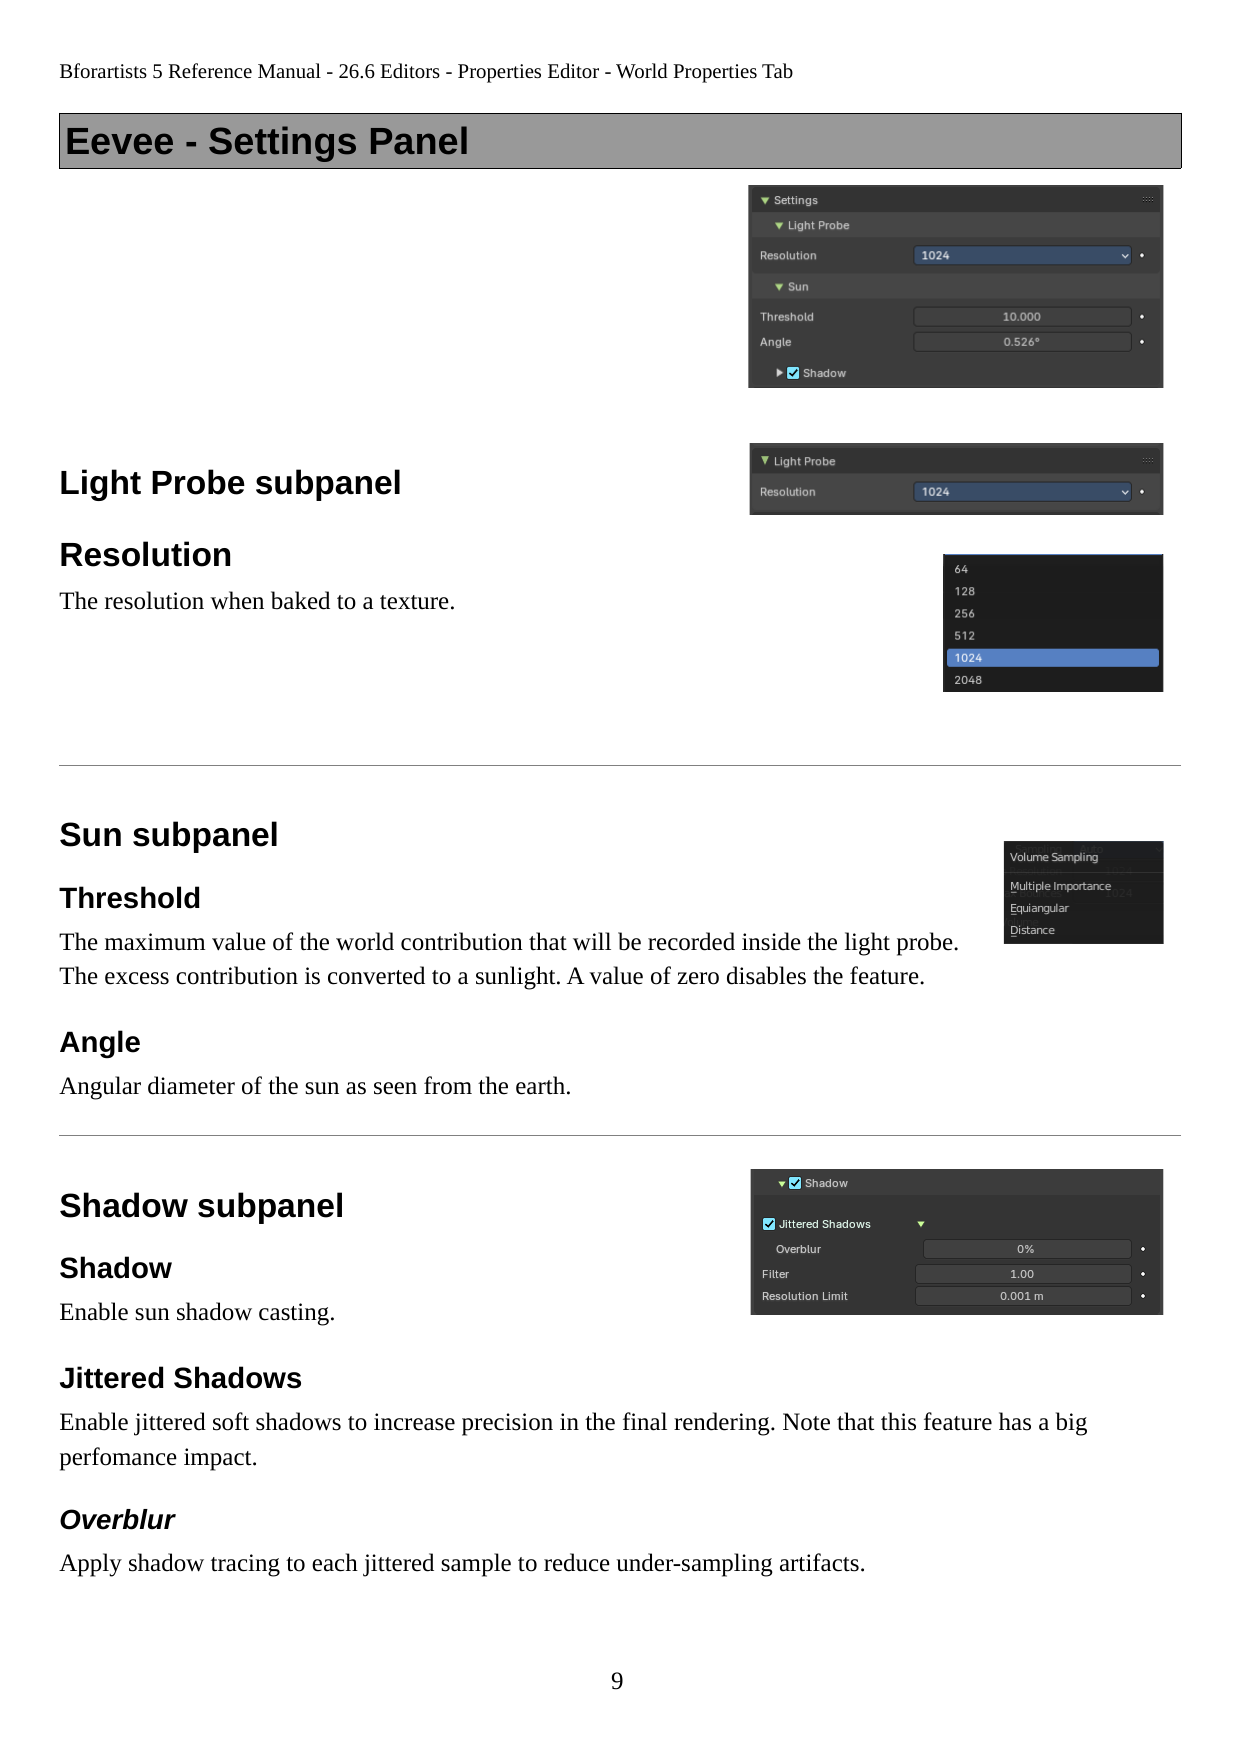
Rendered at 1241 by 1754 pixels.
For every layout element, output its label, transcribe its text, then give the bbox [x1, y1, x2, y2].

picture [750, 1169, 1164, 1315]
subtitle [1164, 463, 1181, 501]
subtitle [1164, 881, 1181, 914]
text Angular diameter of the sun as seen from the earth. [59, 1071, 1181, 1100]
text Enable sun shadow casting. [59, 1297, 1181, 1326]
subtitle Threshold [59, 881, 1003, 914]
text Apply shadow tracing to each jittered sample to reduce under-sampling artifacts. [59, 1548, 1181, 1576]
text The maximum value of the world contribution that will be recorded inside the light probe. The excess contribution is converted to a sunlight. A value of zero disables the feature. [59, 927, 1181, 990]
subtitle Overblur [59, 1503, 1181, 1535]
picture [749, 443, 1164, 515]
subtitle Resolution [59, 535, 1181, 573]
table_header Eevee - Settings Panel [60, 114, 1181, 168]
subtitle Sun subpanel [59, 815, 1181, 854]
text The resolution when baked to a texture. [59, 586, 943, 615]
subtitle [1164, 1185, 1181, 1224]
text Enable jittered soft shadows to increase precision in the final rendering. Note that this feature has a big perfomance impact. [59, 1407, 1181, 1471]
subtitle Shadow [59, 1251, 750, 1285]
subtitle Angle [59, 1025, 1181, 1059]
picture [1003, 841, 1164, 944]
subtitle Light Probe subpanel [59, 463, 749, 501]
picture [748, 185, 1164, 388]
picture [943, 554, 1164, 692]
subtitle Jittered Shadows [59, 1361, 1181, 1395]
subtitle Shadow subpanel [59, 1185, 750, 1224]
subtitle [1164, 1251, 1181, 1285]
